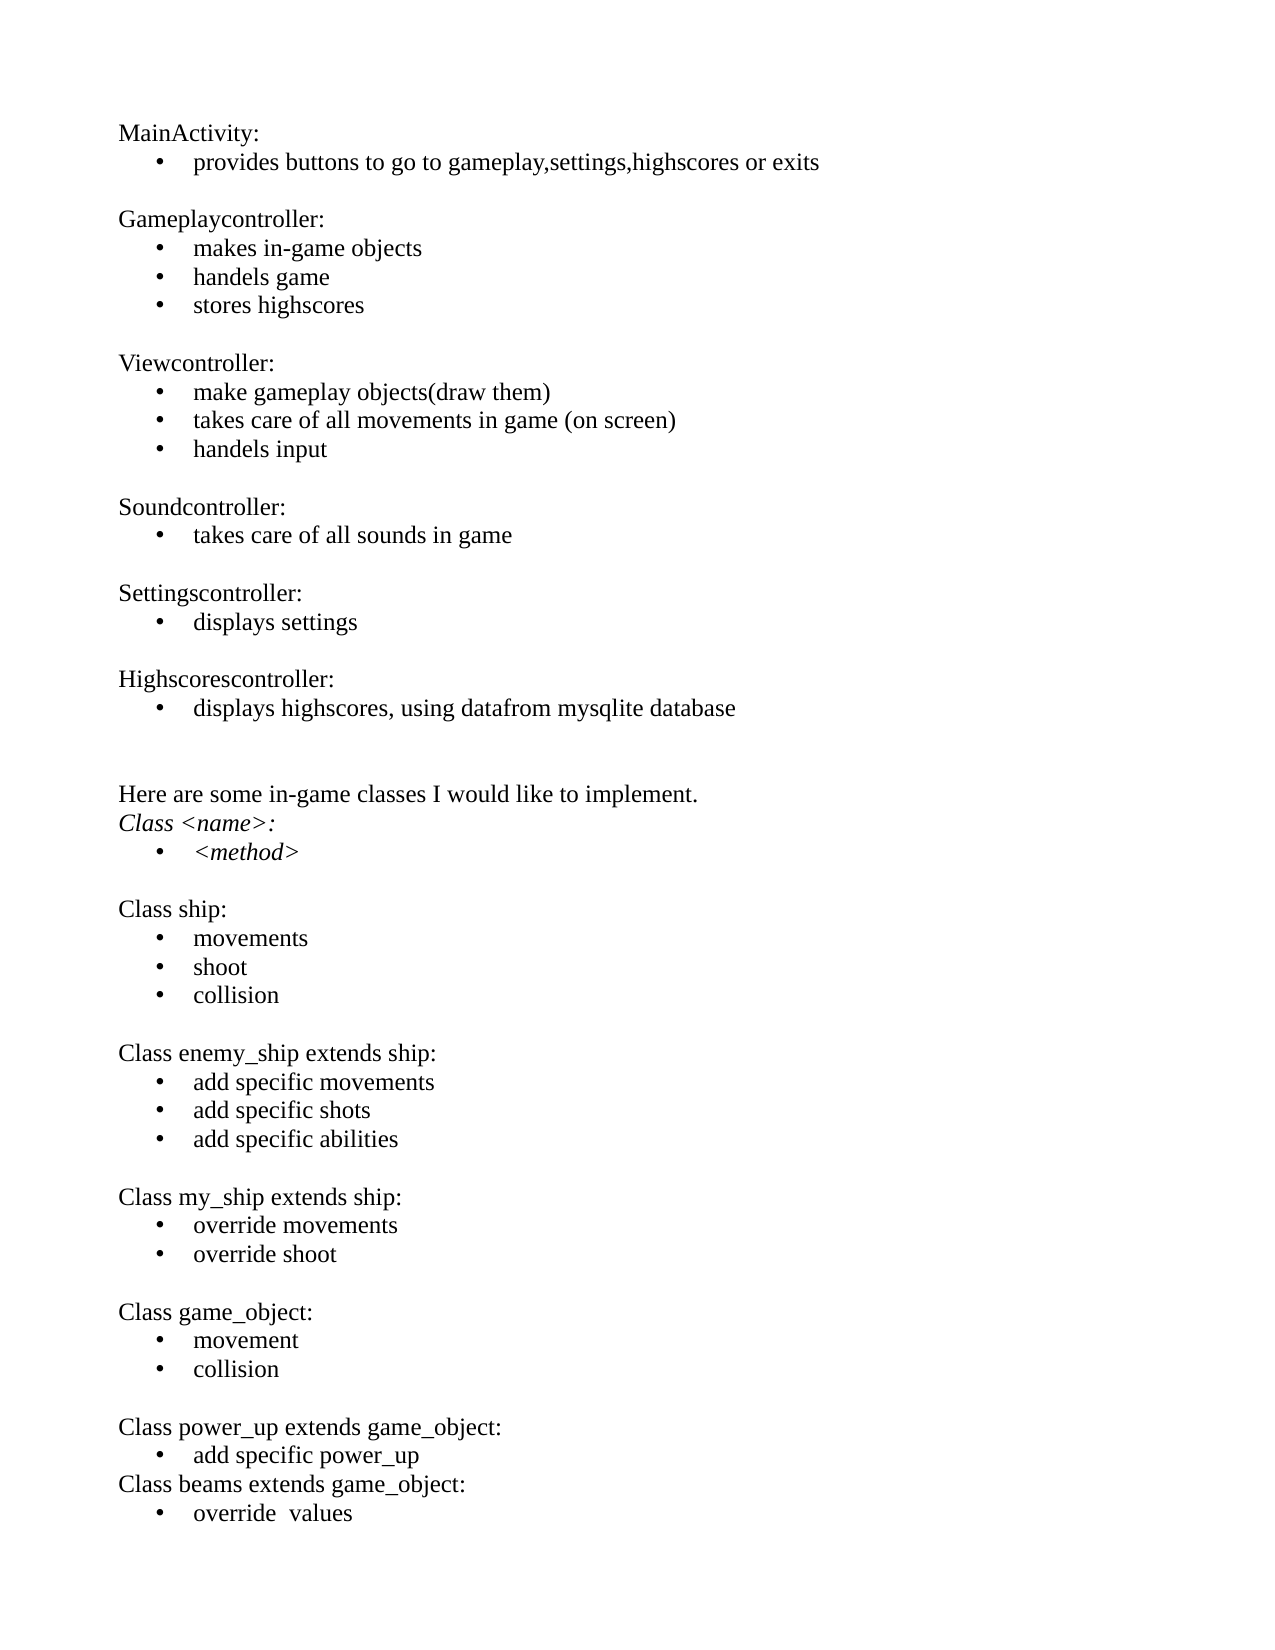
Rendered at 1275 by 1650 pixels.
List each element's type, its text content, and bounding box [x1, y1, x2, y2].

text Here are some in-game classes I would like to implement. [118, 779, 1157, 808]
text Class enemy_ship extends ship: [118, 1038, 1157, 1067]
list collision [156, 1354, 1157, 1383]
list add specific abilities [156, 1124, 1157, 1153]
text MainActivity: [118, 118, 1157, 147]
list provides buttons to go to gameplay,settings,highscores or exits [156, 147, 1157, 176]
list displays settings [156, 607, 1157, 636]
list <method> [156, 837, 1157, 866]
list stores highscores [156, 291, 1157, 319]
list shoot [156, 952, 1157, 981]
list override shoot [156, 1239, 1157, 1268]
list makes in-game objects [156, 233, 1157, 262]
list takes care of all sounds in game [156, 521, 1157, 549]
list displays highscores, using datafrom mysqlite database [156, 693, 1157, 722]
text Class ship: [118, 894, 1157, 923]
list handels input [156, 434, 1157, 463]
text Class game_object: [118, 1297, 1157, 1326]
text Class my_ship extends ship: [118, 1182, 1157, 1211]
list takes care of all movements in game (on screen) [156, 406, 1157, 434]
text Class <name>: [118, 808, 1157, 837]
text Class power_up extends game_object: [118, 1412, 1157, 1441]
list override values [156, 1498, 1157, 1527]
list movements [156, 923, 1157, 952]
list override movements [156, 1211, 1157, 1239]
text Highscorescontroller: [118, 664, 1157, 693]
list add specific power_up [156, 1441, 1157, 1469]
text Settingscontroller: [118, 578, 1157, 607]
list handels game [156, 262, 1157, 291]
list collision [156, 981, 1157, 1009]
text Viewcontroller: [118, 348, 1157, 377]
text Class beams extends game_object: [118, 1469, 1157, 1498]
list make gameplay objects(draw them) [156, 377, 1157, 406]
text Soundcontroller: [118, 492, 1157, 521]
list add specific movements [156, 1067, 1157, 1096]
text Gameplaycontroller: [118, 204, 1157, 233]
list add specific shots [156, 1096, 1157, 1124]
list movement [156, 1326, 1157, 1354]
